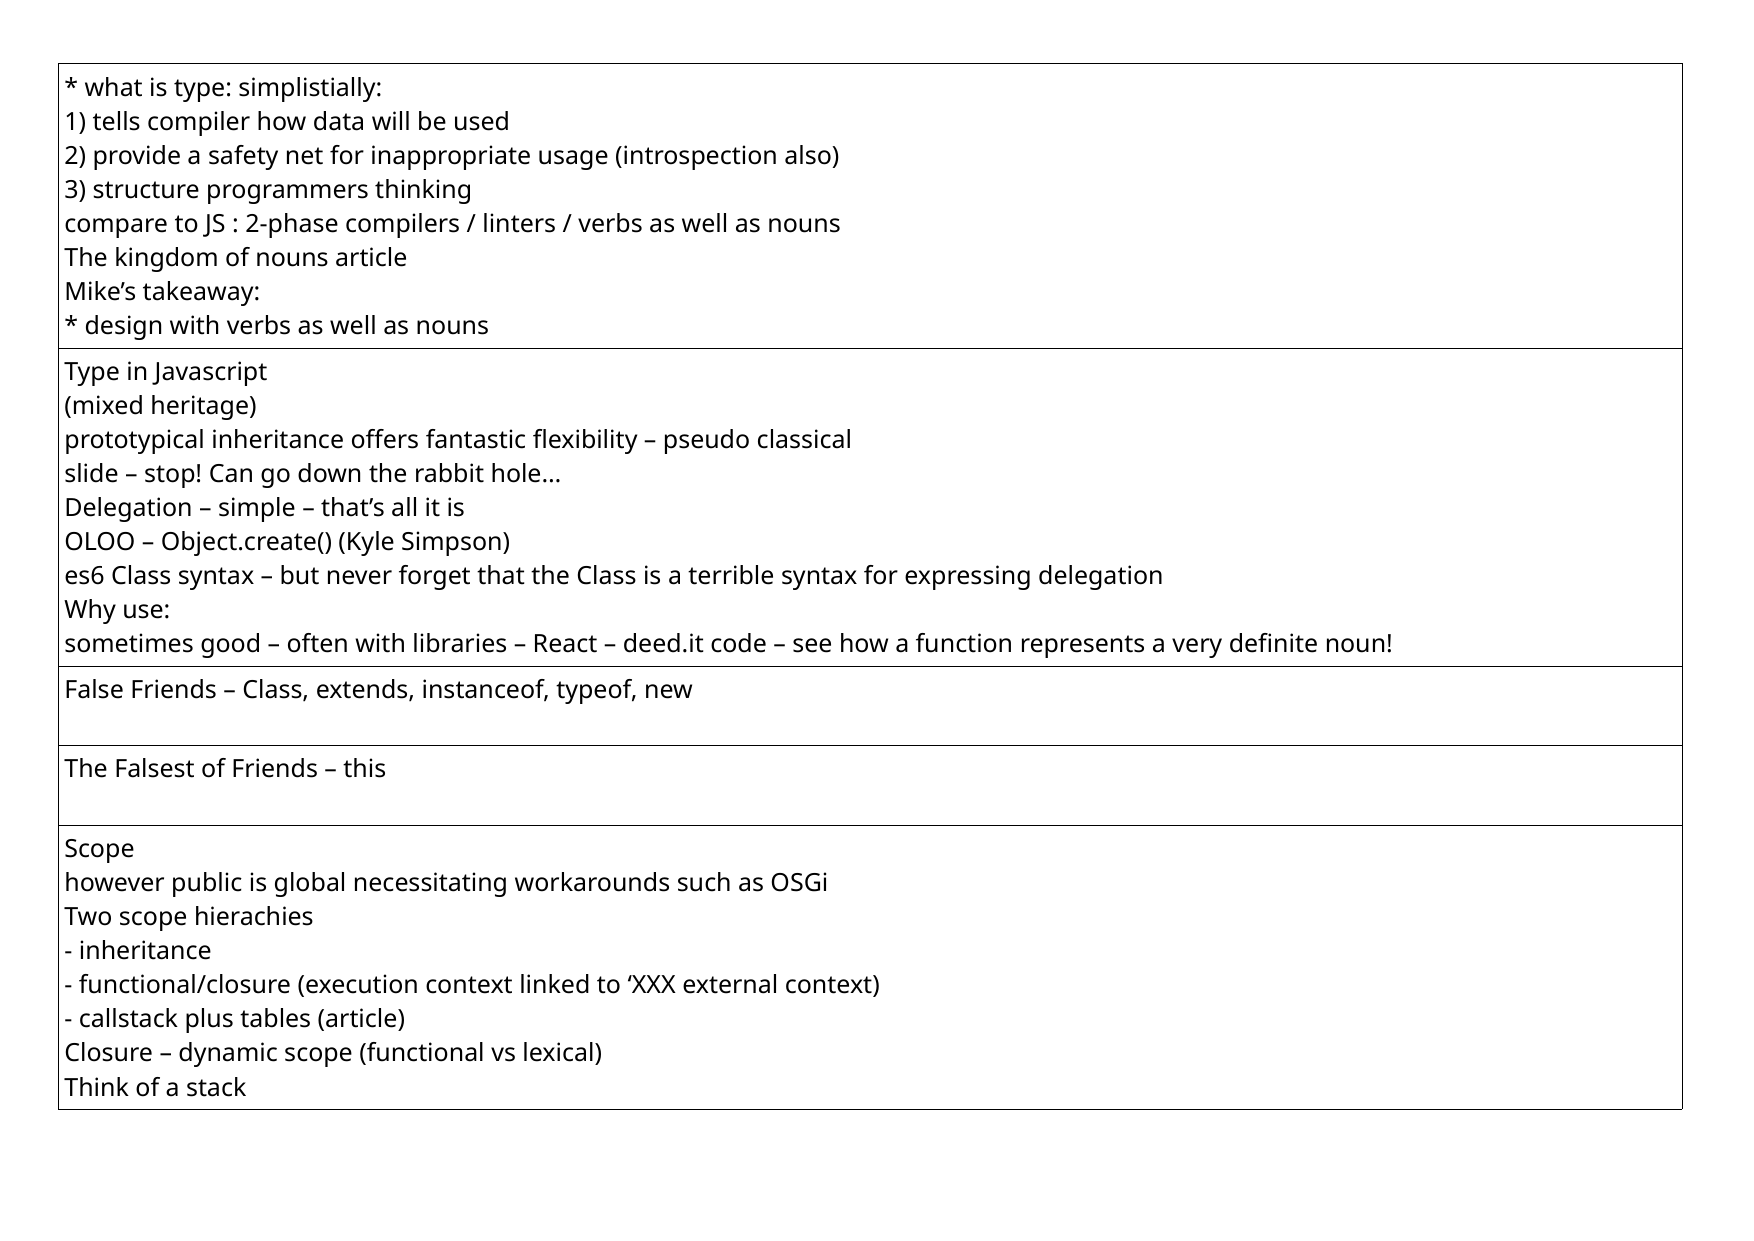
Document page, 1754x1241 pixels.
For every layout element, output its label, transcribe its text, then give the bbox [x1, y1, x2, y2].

table_cell Type in Javascript (mixed heritage) prototypical inheritance offers fantastic flexibility – pseudo classical slide – stop! Can go down the rabbit hole… Delegation – simple – that’s all it is OLOO – Object.create() (Kyle Simpson) es6 Class syntax – but never forget that the Class is a terrible syntax for expressing delegation Why use: sometimes good – often with libraries – React – deed.it code – see how a function represents a very definite noun! [59, 349, 1682, 666]
table_cell The Falsest of Friends – this [59, 746, 1682, 825]
table_cell * what is type: simplistially: 1) tells compiler how data will be used 2) provide a safety net for inappropriate usage (introspection also) 3) structure programmers thinking compare to JS : 2-phase compilers / linters / verbs as well as nouns The kingdom of nouns article Mike’s takeaway: * design with verbs as well as nouns [59, 64, 1682, 347]
table_cell Scope however public is global necessitating workarounds such as OSGi Two scope hierachies - inheritance - functional/closure (execution context linked to ‘XXX external context) - callstack plus tables (article) Closure – dynamic scope (functional vs lexical) Think of a stack [59, 826, 1682, 1109]
table_cell False Friends – Class, extends, instanceof, typeof, new [59, 667, 1682, 745]
